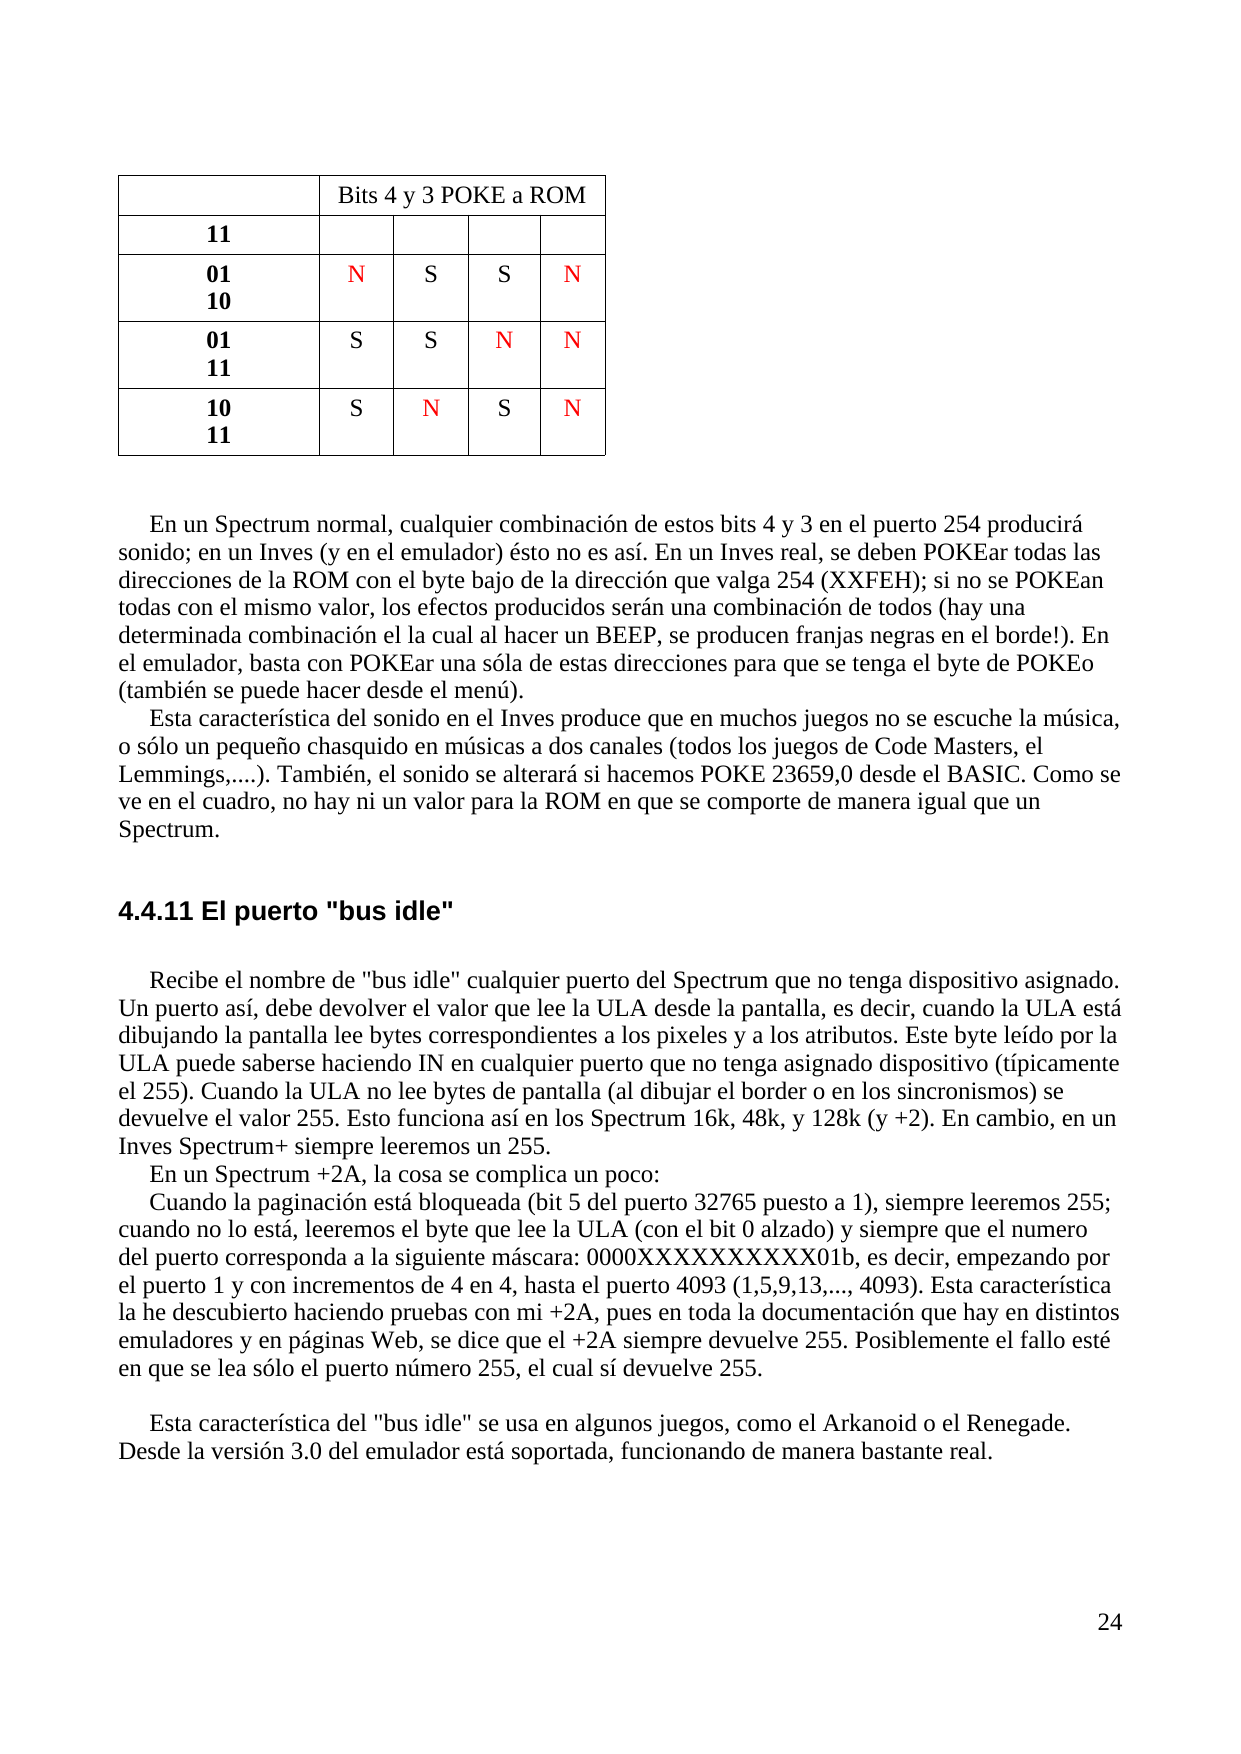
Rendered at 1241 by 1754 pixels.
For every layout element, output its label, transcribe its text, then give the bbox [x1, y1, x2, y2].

table_cell 01 10 [119, 255, 319, 321]
table_cell S [394, 255, 468, 321]
text Esta característica del "bus idle" se usa en algunos juegos, como el Arkanoid o el Renegade. Desde la versión 3.0 del emulador está soportada, funcionando de manera bastante real. [118, 1409, 1122, 1465]
table_cell 10 11 [119, 389, 319, 455]
text Cuando la paginación está bloqueada (bit 5 del puerto 32765 puesto a 1), siempre leeremos 255; cuando no lo está, leeremos el byte que lee la ULA (con el bit 0 alzado) y siempre que el numero del puerto corresponda a la siguiente máscara: 0000XXXXXXXXXX01b, es decir, empezando por el puerto 1 y con incrementos de 4 en 4, hasta el puerto 4093 (1,5,9,13,..., 4093). Esta característica la he descubierto haciendo pruebas con mi +2A, pues en toda la documentación que hay en distintos emuladores y en páginas Web, se dice que el +2A siempre devuelve 255. Posiblemente el fallo esté en que se lea sólo el puerto número 255, el cual sí devuelve 255. [118, 1188, 1122, 1382]
table_cell S [469, 389, 540, 455]
table_cell S [320, 389, 393, 455]
table_cell N [394, 389, 468, 455]
table_cell N [320, 255, 393, 321]
table_cell N [541, 255, 605, 321]
table_cell N [469, 322, 540, 388]
table_cell N [541, 389, 605, 455]
table_cell S [394, 322, 468, 388]
table_header [119, 176, 319, 214]
table_cell 01 11 [119, 322, 319, 388]
table_cell S [469, 255, 540, 321]
table_cell [541, 216, 605, 254]
table_cell [469, 216, 540, 254]
table_header Bits 4 y 3 POKE a ROM [320, 176, 605, 214]
text En un Spectrum normal, cualquier combinación de estos bits 4 y 3 en el puerto 254 producirá sonido; en un Inves (y en el emulador) ésto no es así. En un Inves real, se deben POKEar todas las direcciones de la ROM con el byte bajo de la dirección que valga 254 (XXFEH); si no se POKEan todas con el mismo valor, los efectos producidos serán una combinación de todos (hay una determinada combinación el la cual al hacer un BEEP, se producen franjas negras en el borde!). En el emulador, basta con POKEar una sóla de estas direcciones para que se tenga el byte de POKEo (también se puede hacer desde el menú). [118, 510, 1122, 704]
table_cell S [320, 322, 393, 388]
table_cell N [541, 322, 605, 388]
table_cell 11 [119, 216, 319, 254]
table_cell [394, 216, 468, 254]
subtitle 4.4.11 El puerto "bus idle" [118, 896, 1122, 926]
table_cell [320, 216, 393, 254]
text En un Spectrum +2A, la cosa se complica un poco: [118, 1160, 1122, 1188]
text Recibe el nombre de "bus idle" cualquier puerto del Spectrum que no tenga dispositivo asignado. Un puerto así, debe devolver el valor que lee la ULA desde la pantalla, es decir, cuando la ULA está dibujando la pantalla lee bytes correspondientes a los pixeles y a los atributos. Este byte leído por la ULA puede saberse haciendo IN en cualquier puerto que no tenga asignado dispositivo (típicamente el 255). Cuando la ULA no lee bytes de pantalla (al dibujar el border o en los sincronismos) se devuelve el valor 255. Esto funciona así en los Spectrum 16k, 48k, y 128k (y +2). En cambio, en un Inves Spectrum+ siempre leeremos un 255. [118, 966, 1122, 1160]
text Esta característica del sonido en el Inves produce que en muchos juegos no se escuche la música, o sólo un pequeño chasquido en músicas a dos canales (todos los juegos de Code Masters, el Lemmings,....). También, el sonido se alterará si hacemos POKE 23659,0 desde el BASIC. Como se ve en el cuadro, no hay ni un valor para la ROM en que se comporte de manera igual que un Spectrum. [118, 704, 1122, 843]
